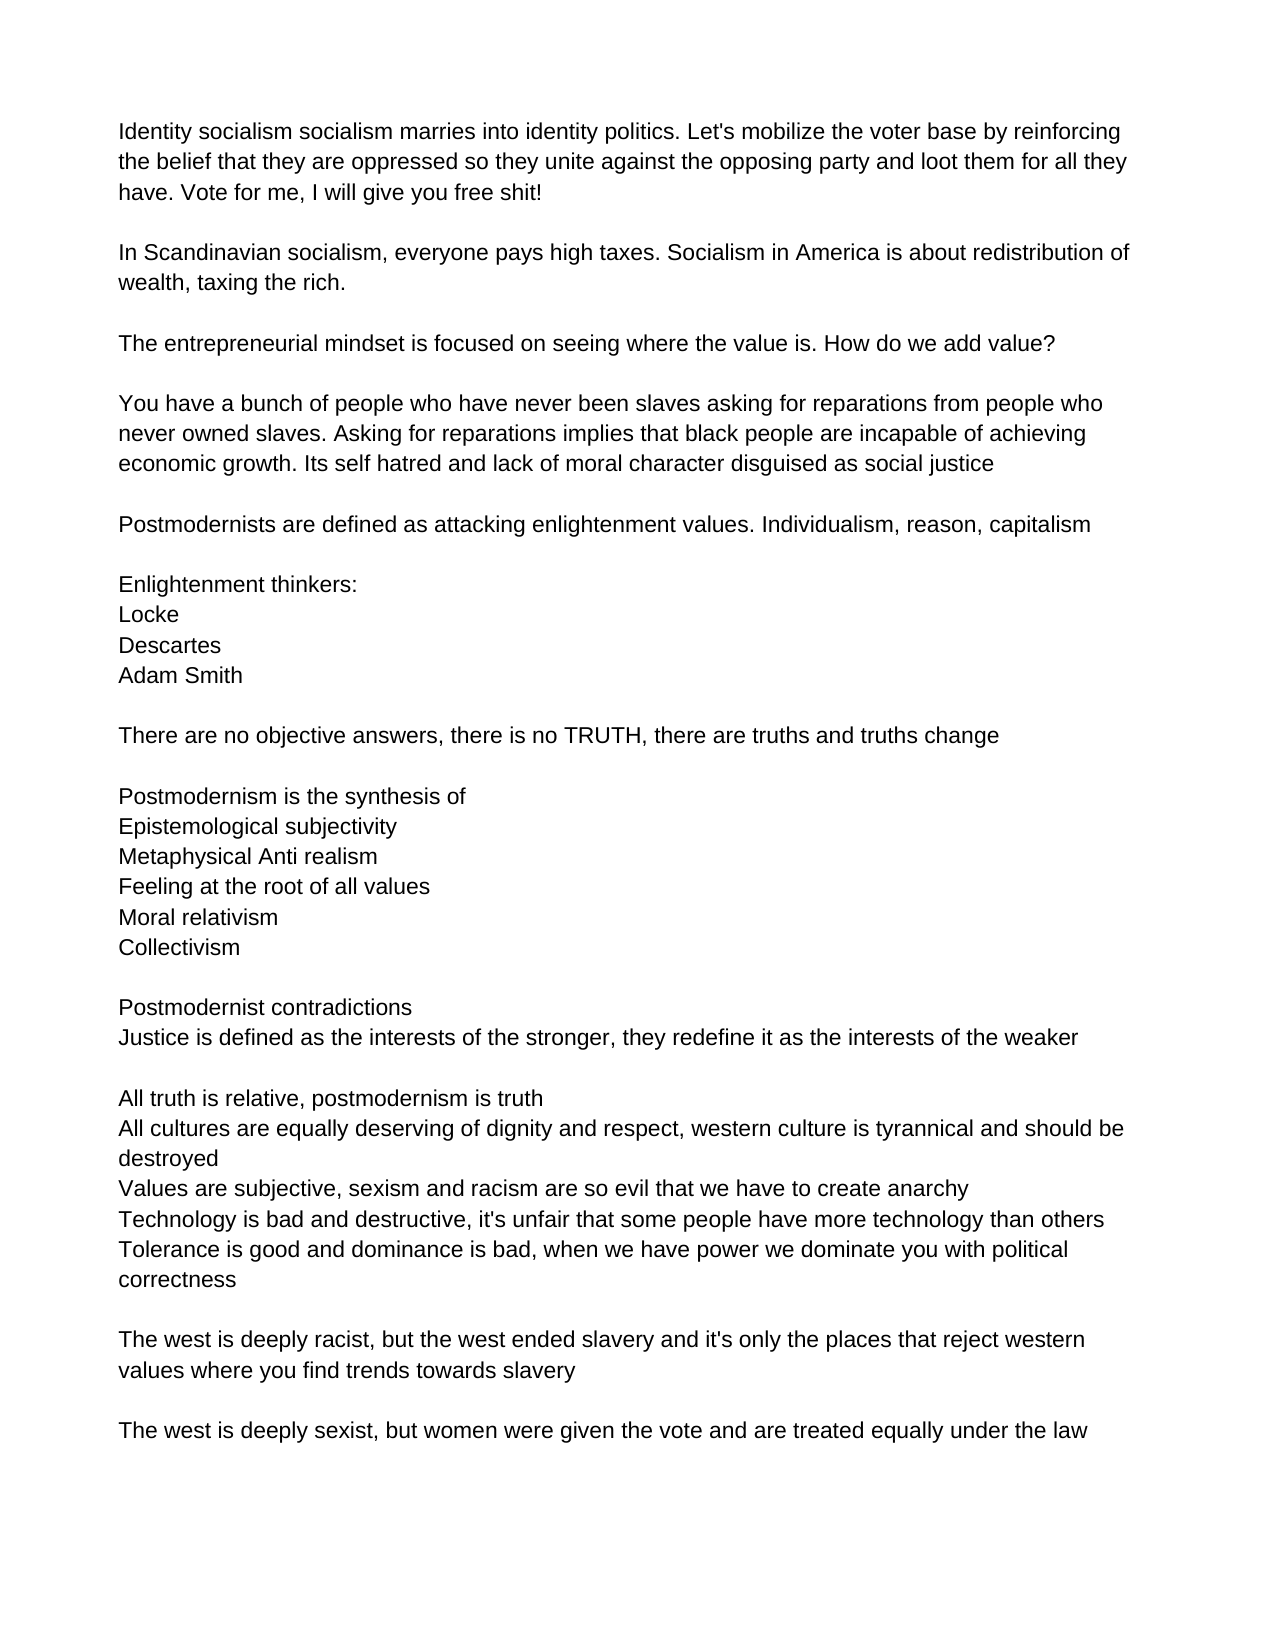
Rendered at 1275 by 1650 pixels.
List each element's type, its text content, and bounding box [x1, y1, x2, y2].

text Collectivism [118, 934, 1157, 960]
text Technology is bad and destructive, it's unfair that some people have more technology than others [118, 1206, 1157, 1232]
text Justice is defined as the interests of the stronger, they redefine it as the interests of the weaker [118, 1024, 1157, 1051]
text Locke [118, 601, 1157, 628]
text Postmodernist contradictions [118, 994, 1157, 1021]
text Enlightenment thinkers: [118, 571, 1157, 598]
text The entrepreneurial mindset is focused on seeing where the value is. How do we add value? [118, 329, 1157, 356]
text Moral relativism [118, 903, 1157, 930]
text The west is deeply sexist, but women were given the vote and are treated equally under the law [118, 1417, 1157, 1443]
text Values are subjective, sexism and racism are so evil that we have to create anarchy [118, 1175, 1157, 1202]
text Descartes [118, 632, 1157, 658]
text Adam Smith [118, 662, 1157, 688]
text In Scandinavian socialism, everyone pays high taxes. Socialism in America is about redistribution of wealth, taxing the rich. [118, 239, 1157, 296]
text You have a bunch of people who have never been slaves asking for reparations from people who never owned slaves. Asking for reparations implies that black people are incapable of achieving economic growth. Its self hatred and lack of moral character disguised as social justice [118, 390, 1157, 477]
text All cultures are equally deserving of dignity and respect, western culture is tyrannical and should be destroyed [118, 1115, 1157, 1172]
text Postmodernists are defined as attacking enlightenment values. Individualism, reason, capitalism [118, 511, 1157, 537]
text There are no objective answers, there is no TRUTH, there are truths and truths change [118, 722, 1157, 749]
text Identity socialism socialism marries into identity politics. Let's mobilize the voter base by reinforcing the belief that they are oppressed so they unite against the opposing party and loot them for all they have. Vote for me, I will give you free shit! [118, 118, 1157, 205]
text The west is deeply racist, but the west ended slavery and it's only the places that reject western values where you find trends towards slavery [118, 1326, 1157, 1383]
text Metaphysical Anti realism [118, 843, 1157, 869]
text Postmodernism is the synthesis of [118, 783, 1157, 809]
text All truth is relative, postmodernism is truth [118, 1085, 1157, 1111]
text Epistemological subjectivity [118, 813, 1157, 839]
text Feeling at the root of all values [118, 873, 1157, 900]
text Tolerance is good and dominance is bad, when we have power we dominate you with political correctness [118, 1236, 1157, 1292]
